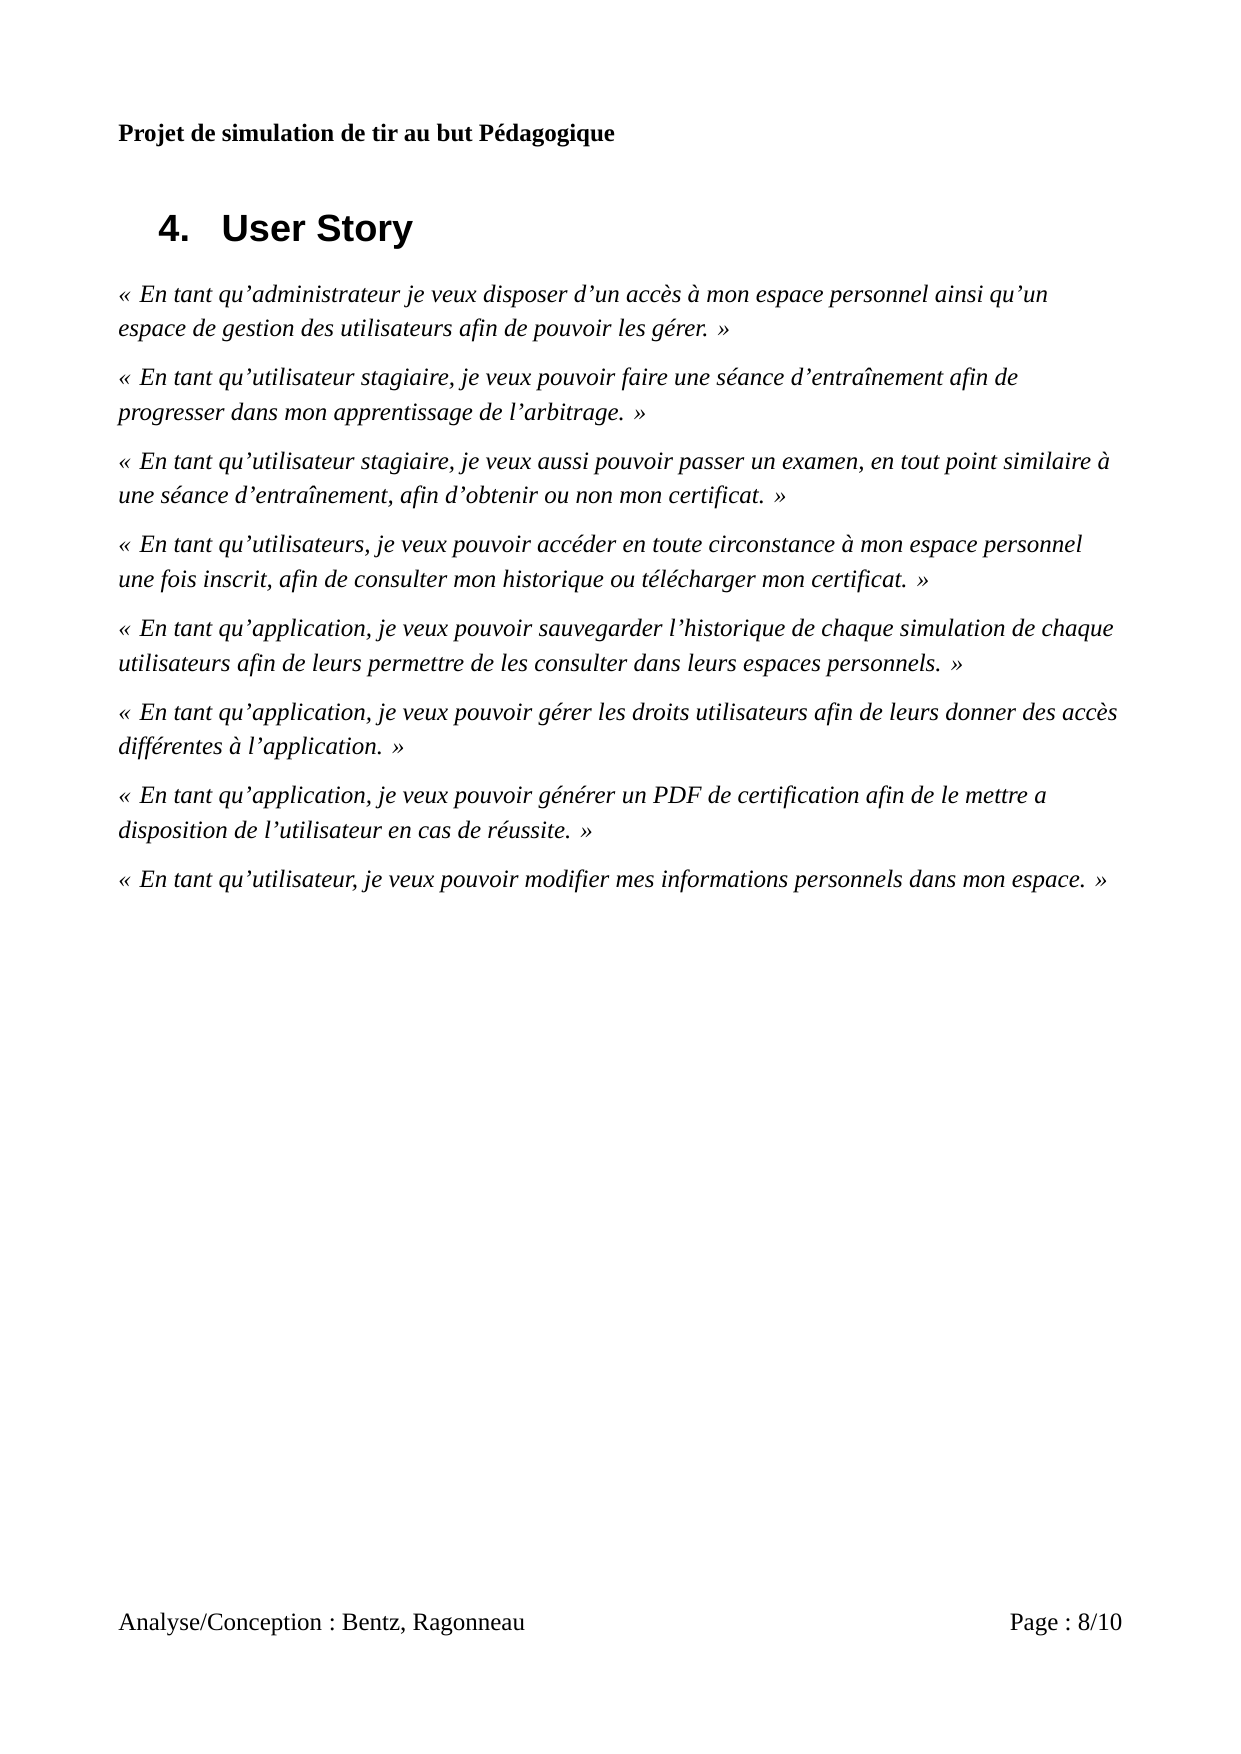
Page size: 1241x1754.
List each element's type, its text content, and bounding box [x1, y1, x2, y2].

text « En tant qu’application, je veux pouvoir gérer les droits utilisateurs afin de leurs donner des accès différentes à l’application. » [118, 697, 1122, 760]
subtitle User Story [148, 206, 1122, 249]
text « En tant qu’application, je veux pouvoir sauvegarder l’historique de chaque simulation de chaque utilisateurs afin de leurs permettre de les consulter dans leurs espaces personnels. » [118, 613, 1122, 676]
text « En tant qu’utilisateur, je veux pouvoir modifier mes informations personnels dans mon espace. » [118, 864, 1122, 892]
text « En tant qu’utilisateurs, je veux pouvoir accéder en toute circonstance à mon espace personnel une fois inscrit, afin de consulter mon historique ou télécharger mon certificat. » [118, 529, 1122, 593]
text « En tant qu’administrateur je veux disposer d’un accès à mon espace personnel ainsi qu’un espace de gestion des utilisateurs afin de pouvoir les gérer. » [118, 279, 1122, 342]
text « En tant qu’utilisateur stagiaire, je veux pouvoir faire une séance d’entraînement afin de progresser dans mon apprentissage de l’arbitrage. » [118, 362, 1122, 426]
text « En tant qu’utilisateur stagiaire, je veux aussi pouvoir passer un examen, en tout point similaire à une séance d’entraînement, afin d’obtenir ou non mon certificat. » [118, 446, 1122, 509]
text « En tant qu’application, je veux pouvoir générer un PDF de certification afin de le mettre a disposition de l’utilisateur en cas de réussite. » [118, 780, 1122, 843]
